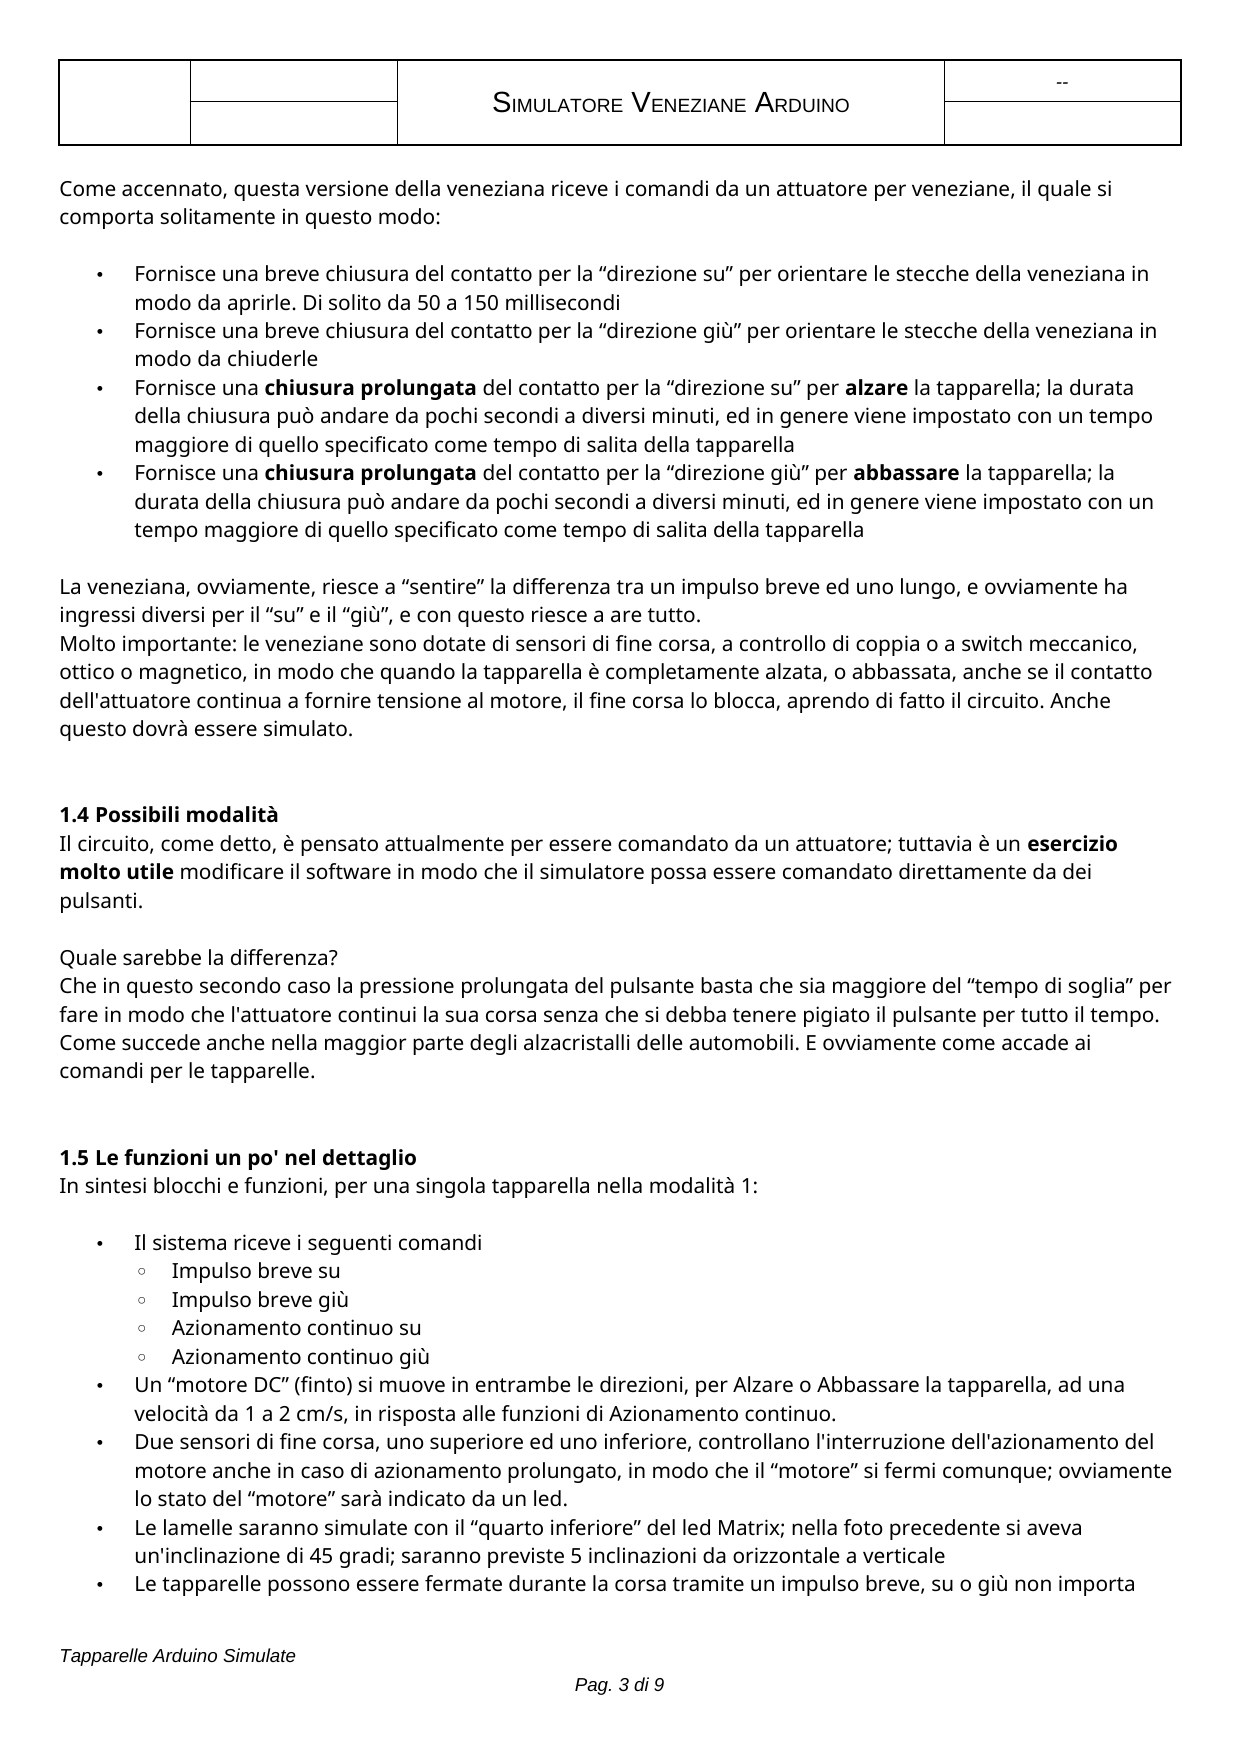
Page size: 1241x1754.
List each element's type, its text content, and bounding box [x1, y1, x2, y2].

list Le tapparelle possono essere fermate durante la corsa tramite un impulso breve, su o giù non importa [97, 1569, 1181, 1598]
list Fornisce una chiusura prolungata del contatto per la “direzione giù” per abbassare la tapparella; la durata della chiusura può andare da pochi secondi a diversi minuti, ed in genere viene impostato con un tempo maggiore di quello specificato come tempo di salita della tapparella [97, 458, 1181, 544]
list Fornisce una breve chiusura del contatto per la “direzione giù” per orientare le stecche della veneziana in modo da chiuderle [97, 316, 1181, 373]
text In sintesi blocchi e funzioni, per una singola tapparella nella modalità 1: [59, 1171, 1181, 1200]
list Impulso breve su [134, 1257, 1181, 1285]
text La veneziana, ovviamente, riesce a “sentire” la differenza tra un impulso breve ed uno lungo, e ovviamente ha ingressi diversi per il “su” e il “giù”, e con questo riesce a are tutto. [59, 572, 1181, 629]
list Azionamento continuo su [134, 1313, 1181, 1342]
list Un “motore DC” (finto) si muove in entrambe le direzioni, per Alzare o Abbassare la tapparella, ad una velocità da 1 a 2 cm/s, in risposta alle funzioni di Azionamento continuo. [97, 1370, 1181, 1427]
subtitle Le funzioni un po' nel dettaglio [59, 1143, 1181, 1171]
text Che in questo secondo caso la pressione prolungata del pulsante basta che sia maggiore del “tempo di soglia” per fare in modo che l'attuatore continui la sua corsa senza che si debba tenere pigiato il pulsante per tutto il tempo. Come succede anche nella maggior parte degli alzacristalli delle automobili. E ovviamente come accade ai comandi per le tapparelle. [59, 971, 1181, 1085]
list Le lamelle saranno simulate con il “quarto inferiore” del led Matrix; nella foto precedente si aveva un'inclinazione di 45 gradi; saranno previste 5 inclinazioni da orizzontale a verticale [97, 1513, 1181, 1569]
list Due sensori di fine corsa, uno superiore ed uno inferiore, controllano l'interruzione dell'azionamento del motore anche in caso di azionamento prolungato, in modo che il “motore” si fermi comunque; ovviamente lo stato del “motore” sarà indicato da un led. [97, 1427, 1181, 1513]
list Fornisce una chiusura prolungata del contatto per la “direzione su” per alzare la tapparella; la durata della chiusura può andare da pochi secondi a diversi minuti, ed in genere viene impostato con un tempo maggiore di quello specificato come tempo di salita della tapparella [97, 373, 1181, 458]
subtitle Possibili modalità [59, 801, 1181, 829]
list Azionamento continuo giù [134, 1342, 1181, 1370]
text Quale sarebbe la differenza? [59, 943, 1181, 971]
text Il circuito, come detto, è pensato attualmente per essere comandato da un attuatore; tuttavia è un esercizio molto utile modificare il software in modo che il simulatore possa essere comandato direttamente da dei pulsanti. [59, 829, 1181, 914]
text Molto importante: le veneziane sono dotate di sensori di fine corsa, a controllo di coppia o a switch meccanico, ottico o magnetico, in modo che quando la tapparella è completamente alzata, o abbassata, anche se il contatto dell'attuatore continua a fornire tensione al motore, il fine corsa lo blocca, aprendo di fatto il circuito. Anche questo dovrà essere simulato. [59, 629, 1181, 743]
list Impulso breve giù [134, 1285, 1181, 1313]
list Fornisce una breve chiusura del contatto per la “direzione su” per orientare le stecche della veneziana in modo da aprirle. Di solito da 50 a 150 millisecondi [97, 259, 1181, 316]
list Il sistema riceve i seguenti comandi [97, 1228, 1181, 1257]
text Come accennato, questa versione della veneziana riceve i comandi da un attuatore per veneziane, il quale si comporta solitamente in questo modo: [59, 174, 1181, 231]
